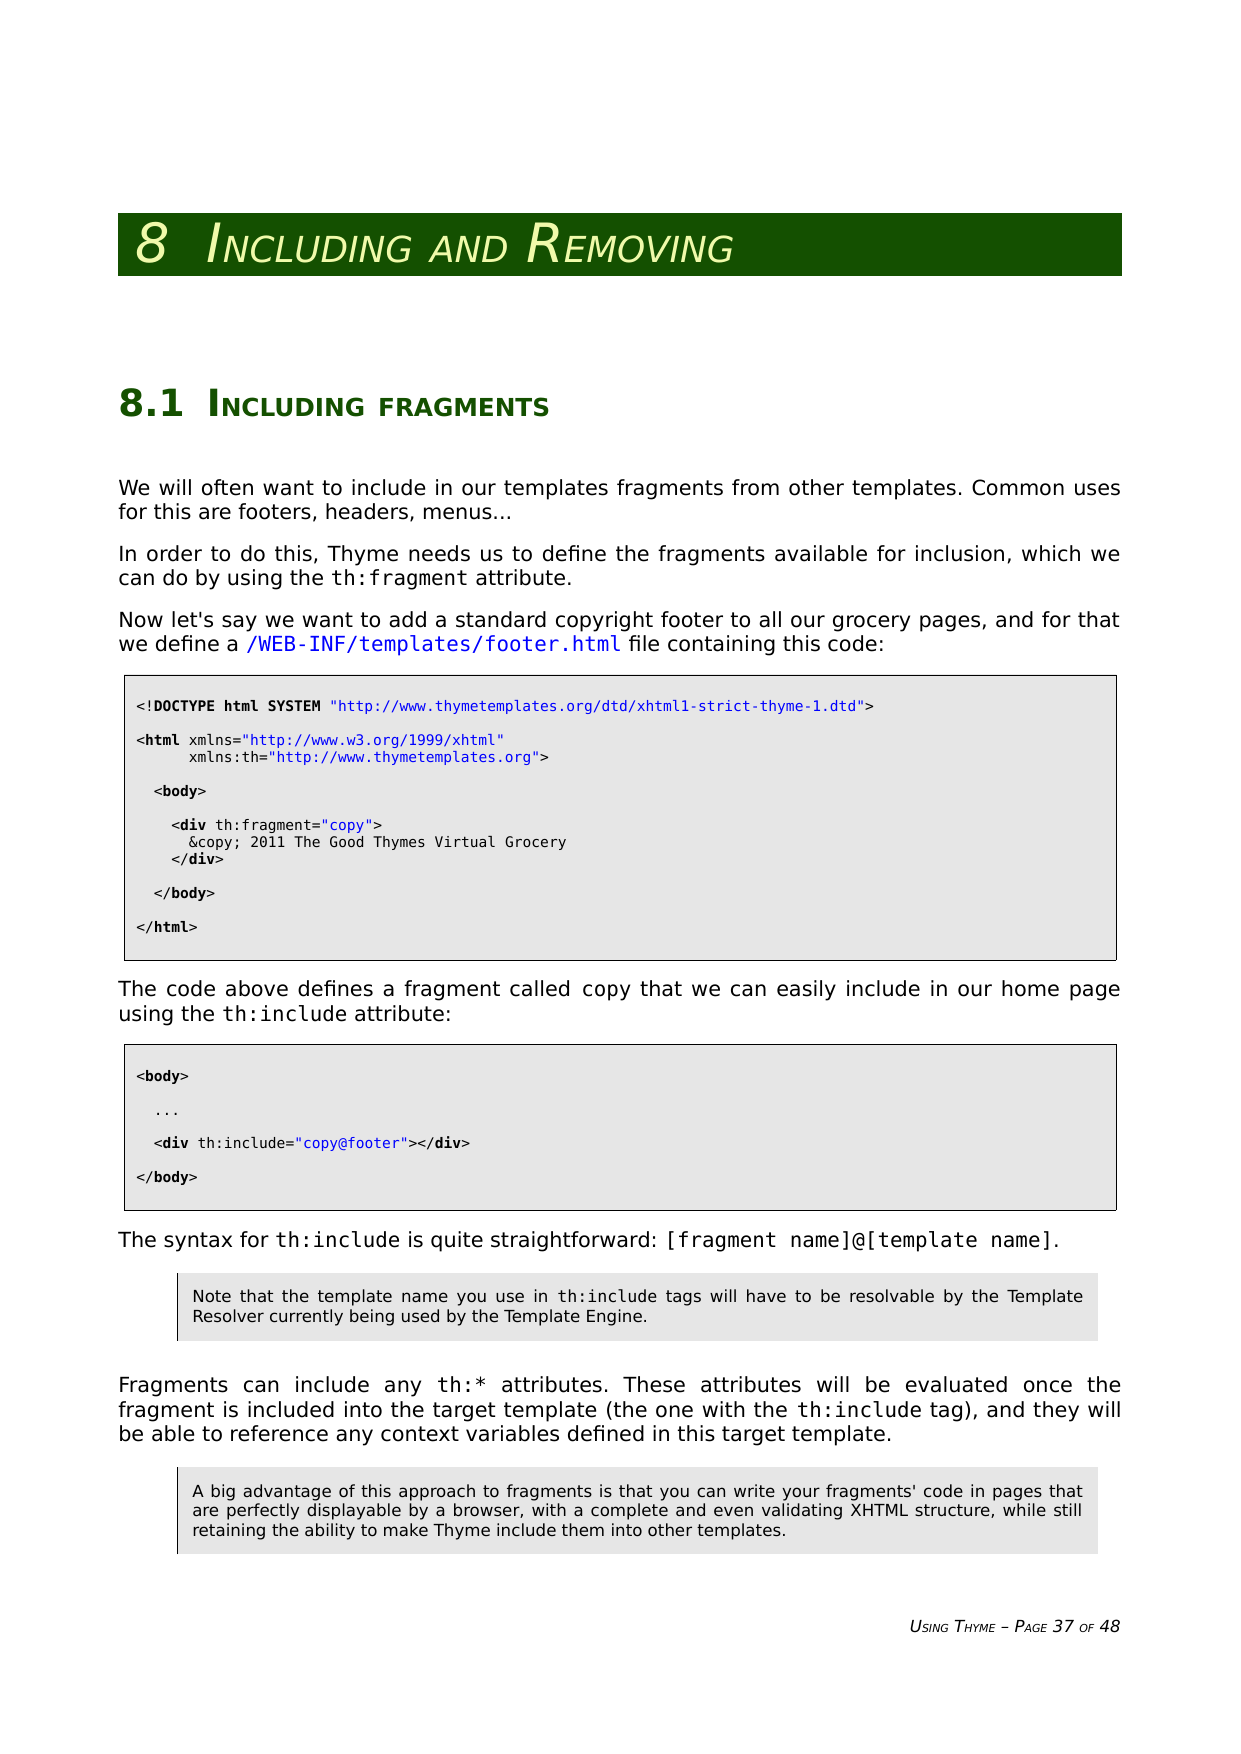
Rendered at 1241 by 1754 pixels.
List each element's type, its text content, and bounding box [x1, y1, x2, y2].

text Note that the template name you use in th:include tags will have to be resolvable by the Template Resolver currently being used by the Template Engine. [178, 1273, 1098, 1341]
text Fragments can include any th:* attributes. These attributes will be evaluated once the fragment is included into the target template (the one with the th:include tag), and they will be able to reference any context variables defined in this target template. [118, 1373, 1122, 1446]
subtitle Including and Removing [118, 213, 1122, 276]
text The syntax for th:include is quite straightforward: [fragment name]@[template name]. [118, 1228, 1122, 1252]
text A big advantage of this approach to fragments is that you can write your fragments' code in pages that are perfectly displayable by a browser, with a complete and even validating XHTML structure, while still retaining the ability to make Thyme include them into other templates. [178, 1467, 1098, 1554]
text The code above defines a fragment called copy that we can easily include in our home page using the th:include attribute: [118, 977, 1122, 1026]
text Now let's say we want to add a standard copyright footer to all our grocery pages, and for that we define a /WEB-INF/templates/footer.html file containing this code: [118, 608, 1122, 657]
text <!DOCTYPE html SYSTEM "http://www.thymetemplates.org/dtd/xhtml1-strict-thyme-1.dtd"> <html xmlns="http://www.w3.org/1999/xhtml" xmlns:th="http://www.thymetemplates.org"> <body> <div th:fragment="copy"> &copy; 2011 The Good Thymes Virtual Grocery </div> </body> </html> [125, 676, 1116, 960]
text <body> ... <div th:include="copy@footer"></div> </body> [125, 1045, 1116, 1210]
text We will often want to include in our templates fragments from other templates. Common uses for this are footers, headers, menus... [118, 476, 1122, 524]
text In order to do this, Thyme needs us to define the fragments available for inclusion, which we can do by using the th:fragment attribute. [118, 542, 1122, 591]
subtitle Including fragments [118, 382, 1122, 426]
